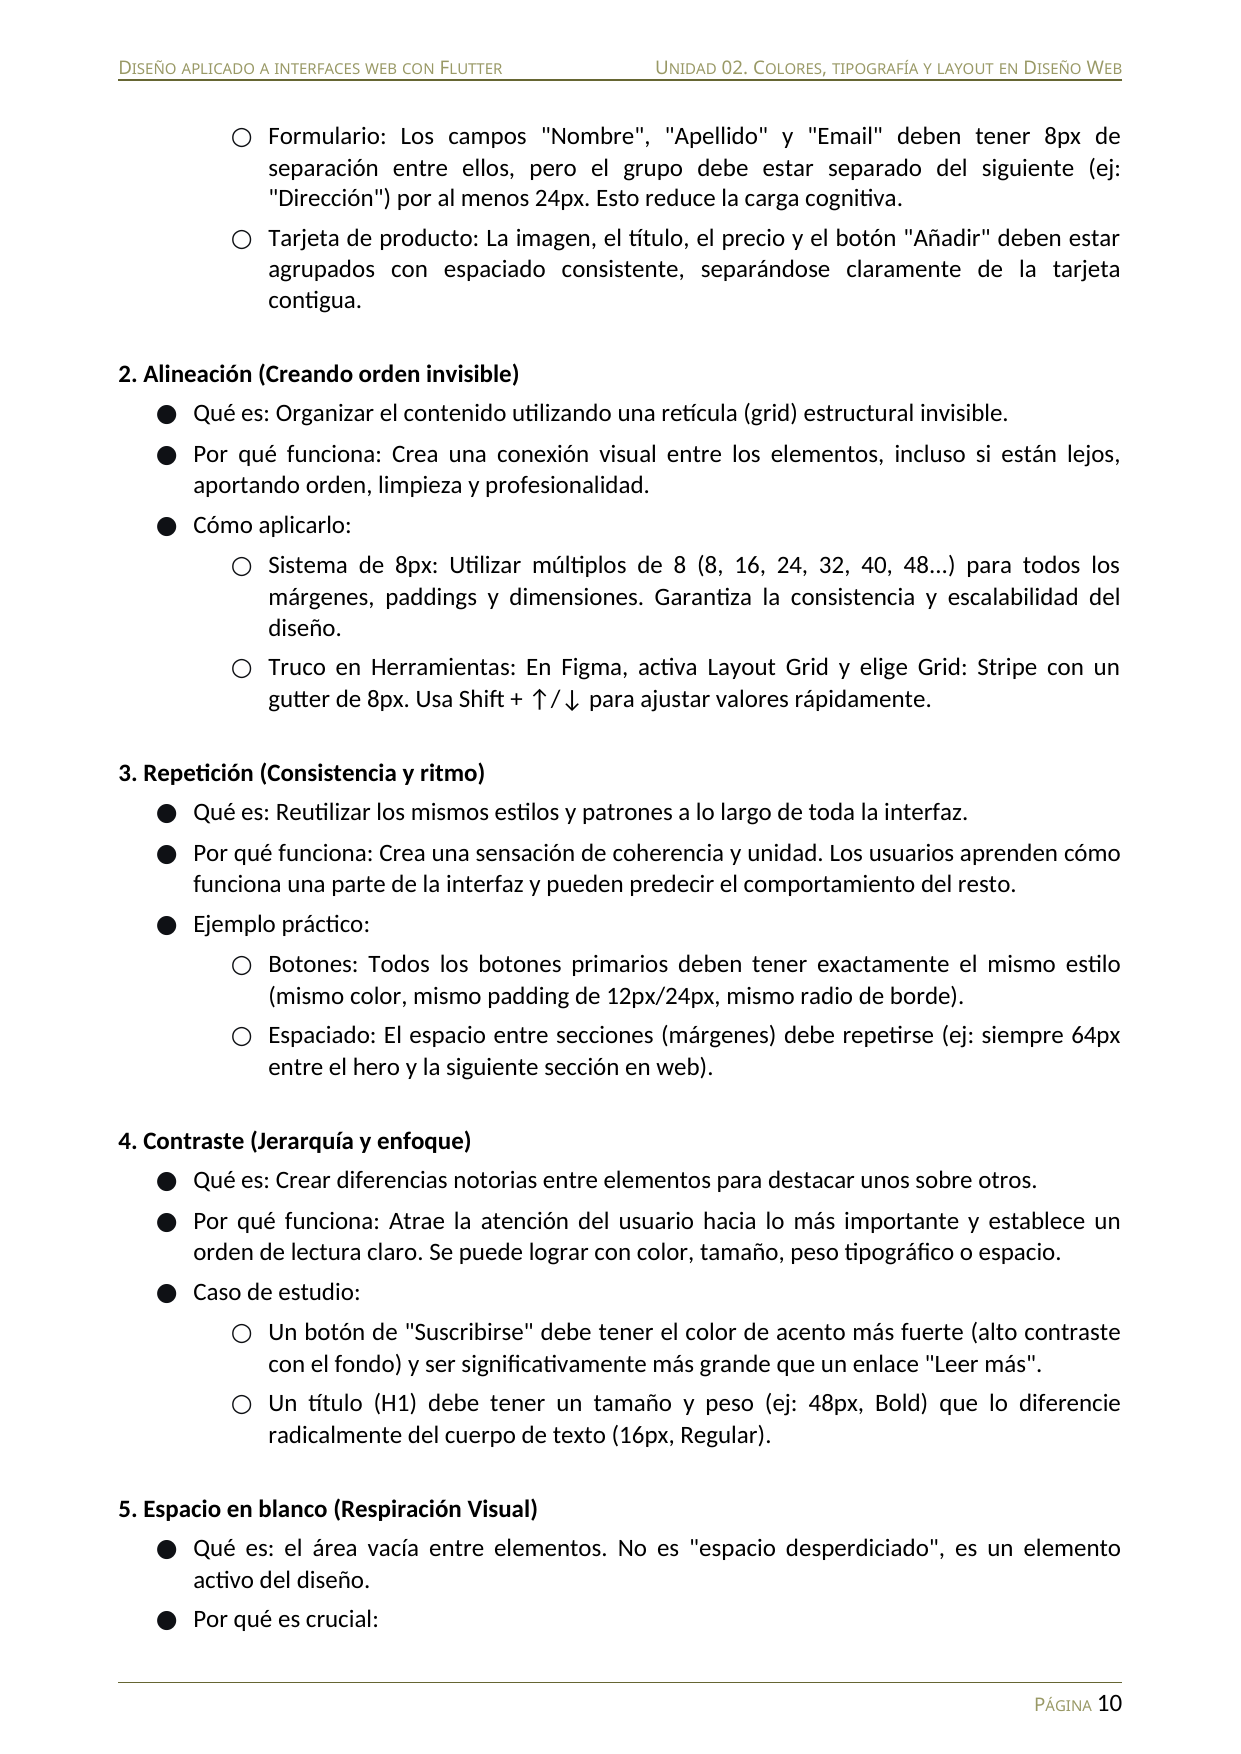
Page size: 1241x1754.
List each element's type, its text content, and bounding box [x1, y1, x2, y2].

list Formulario: Los campos "Nombre", "Apellido" y "Email" deben tener 8px de separación entre ellos, pero el grupo debe estar separado del siguiente (ej: "Dirección") por al menos 24px. Esto reduce la carga cognitiva. [231, 118, 1122, 213]
list Qué es: Crear diferencias notorias entre elementos para destacar unos sobre otros. [156, 1162, 1122, 1196]
list Botones: Todos los botones primarios deben tener exactamente el mismo estilo (mismo color, mismo padding de 12px/24px, mismo radio de borde). [231, 946, 1122, 1010]
list Por qué es crucial: [156, 1601, 1122, 1635]
text 2. Alineación (Creando orden invisible) [118, 358, 1122, 389]
list Por qué funciona: Crea una sensación de coherencia y unidad. Los usuarios aprenden cómo funciona una parte de la interfaz y pueden predecir el comportamiento del resto. [156, 834, 1122, 899]
list Truco en Herramientas: En Figma, activa Layout Grid y elige Grid: Stripe con un gutter de 8px. Usa Shift + ↑/↓ para ajustar valores rápidamente. [231, 649, 1122, 713]
list Un título (H1) debe tener un tamaño y peso (ej: 48px, Bold) que lo diferencie radicalmente del cuerpo de texto (16px, Regular). [231, 1385, 1122, 1449]
list Caso de estudio: [156, 1273, 1122, 1307]
list Sistema de 8px: Utilizar múltiplos de 8 (8, 16, 24, 32, 40, 48...) para todos los márgenes, paddings y dimensiones. Garantiza la consistencia y escalabilidad del diseño. [231, 547, 1122, 642]
text 4. Contraste (Jerarquía y enfoque) [118, 1125, 1122, 1155]
text 5. Espacio en blanco (Respiración Visual) [118, 1493, 1122, 1523]
list Ejemplo práctico: [156, 905, 1122, 939]
list Por qué funciona: Atrae la atención del usuario hacia lo más importante y establece un orden de lectura claro. Se puede lograr con color, tamaño, peso tipográfico o espacio. [156, 1202, 1122, 1267]
text 3. Repetición (Consistencia y ritmo) [118, 757, 1122, 787]
list Tarjeta de producto: La imagen, el título, el precio y el botón "Añadir" deben estar agrupados con espaciado consistente, separándose claramente de la tarjeta contigua. [231, 219, 1122, 315]
list Por qué funciona: Crea una conexión visual entre los elementos, incluso si están lejos, aportando orden, limpieza y profesionalidad. [156, 436, 1122, 500]
list Qué es: Organizar el contenido utilizando una retícula (grid) estructural invisible. [156, 395, 1122, 429]
list Qué es: el área vacía entre elementos. No es "espacio desperdiciado", es un elemento activo del diseño. [156, 1530, 1122, 1594]
list Qué es: Reutilizar los mismos estilos y patrones a lo largo de toda la interfaz. [156, 794, 1122, 828]
list Espaciado: El espacio entre secciones (márgenes) debe repetirse (ej: siempre 64px entre el hero y la siguiente sección en web). [231, 1017, 1122, 1081]
list Un botón de "Suscribirse" debe tener el color de acento más fuerte (alto contraste con el fondo) y ser significativamente más grande que un enlace "Leer más". [231, 1314, 1122, 1378]
list Cómo aplicarlo: [156, 507, 1122, 541]
